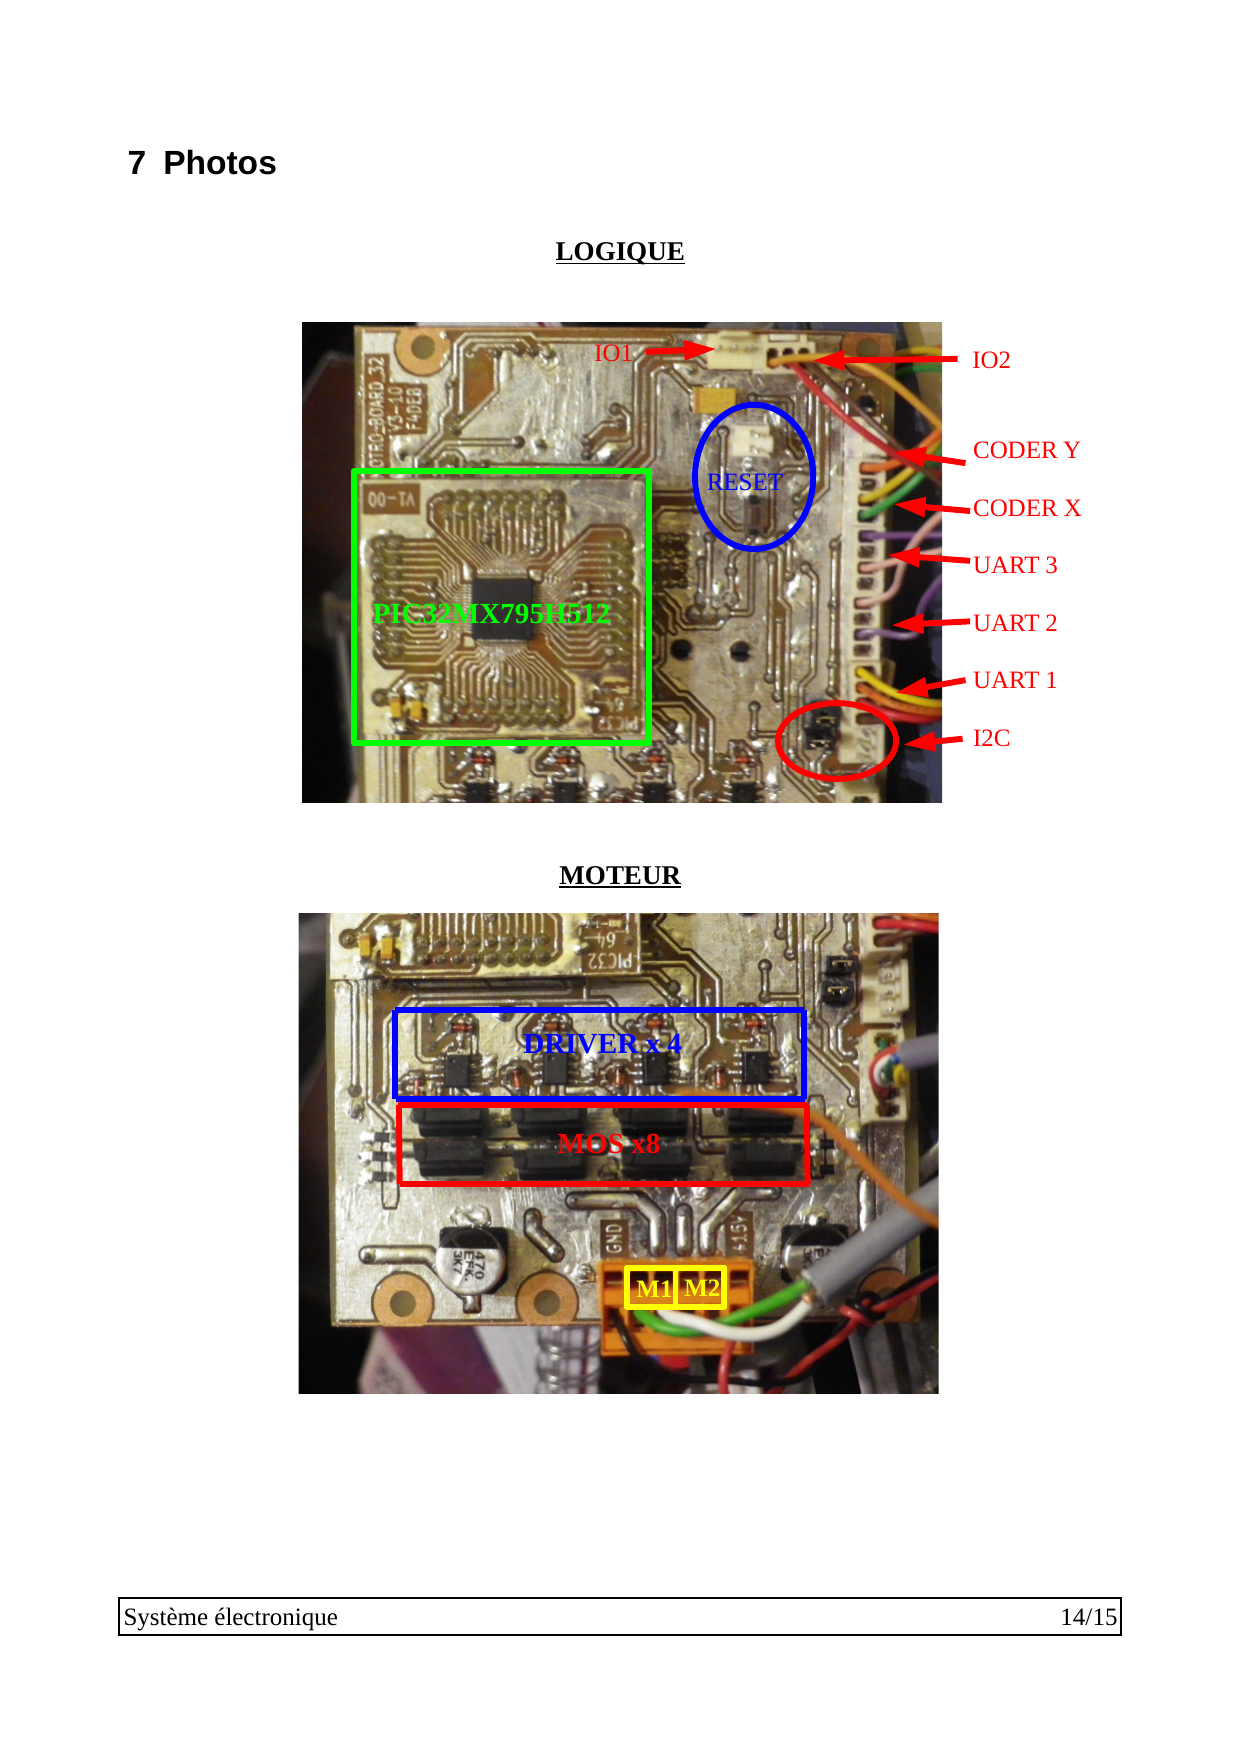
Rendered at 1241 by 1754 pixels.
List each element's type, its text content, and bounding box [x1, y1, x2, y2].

subtitle Photos [118, 143, 1122, 182]
text MOTEUR [118, 859, 1122, 890]
text LOGIQUE [118, 236, 1122, 267]
picture [298, 913, 939, 1394]
picture [302, 322, 943, 803]
